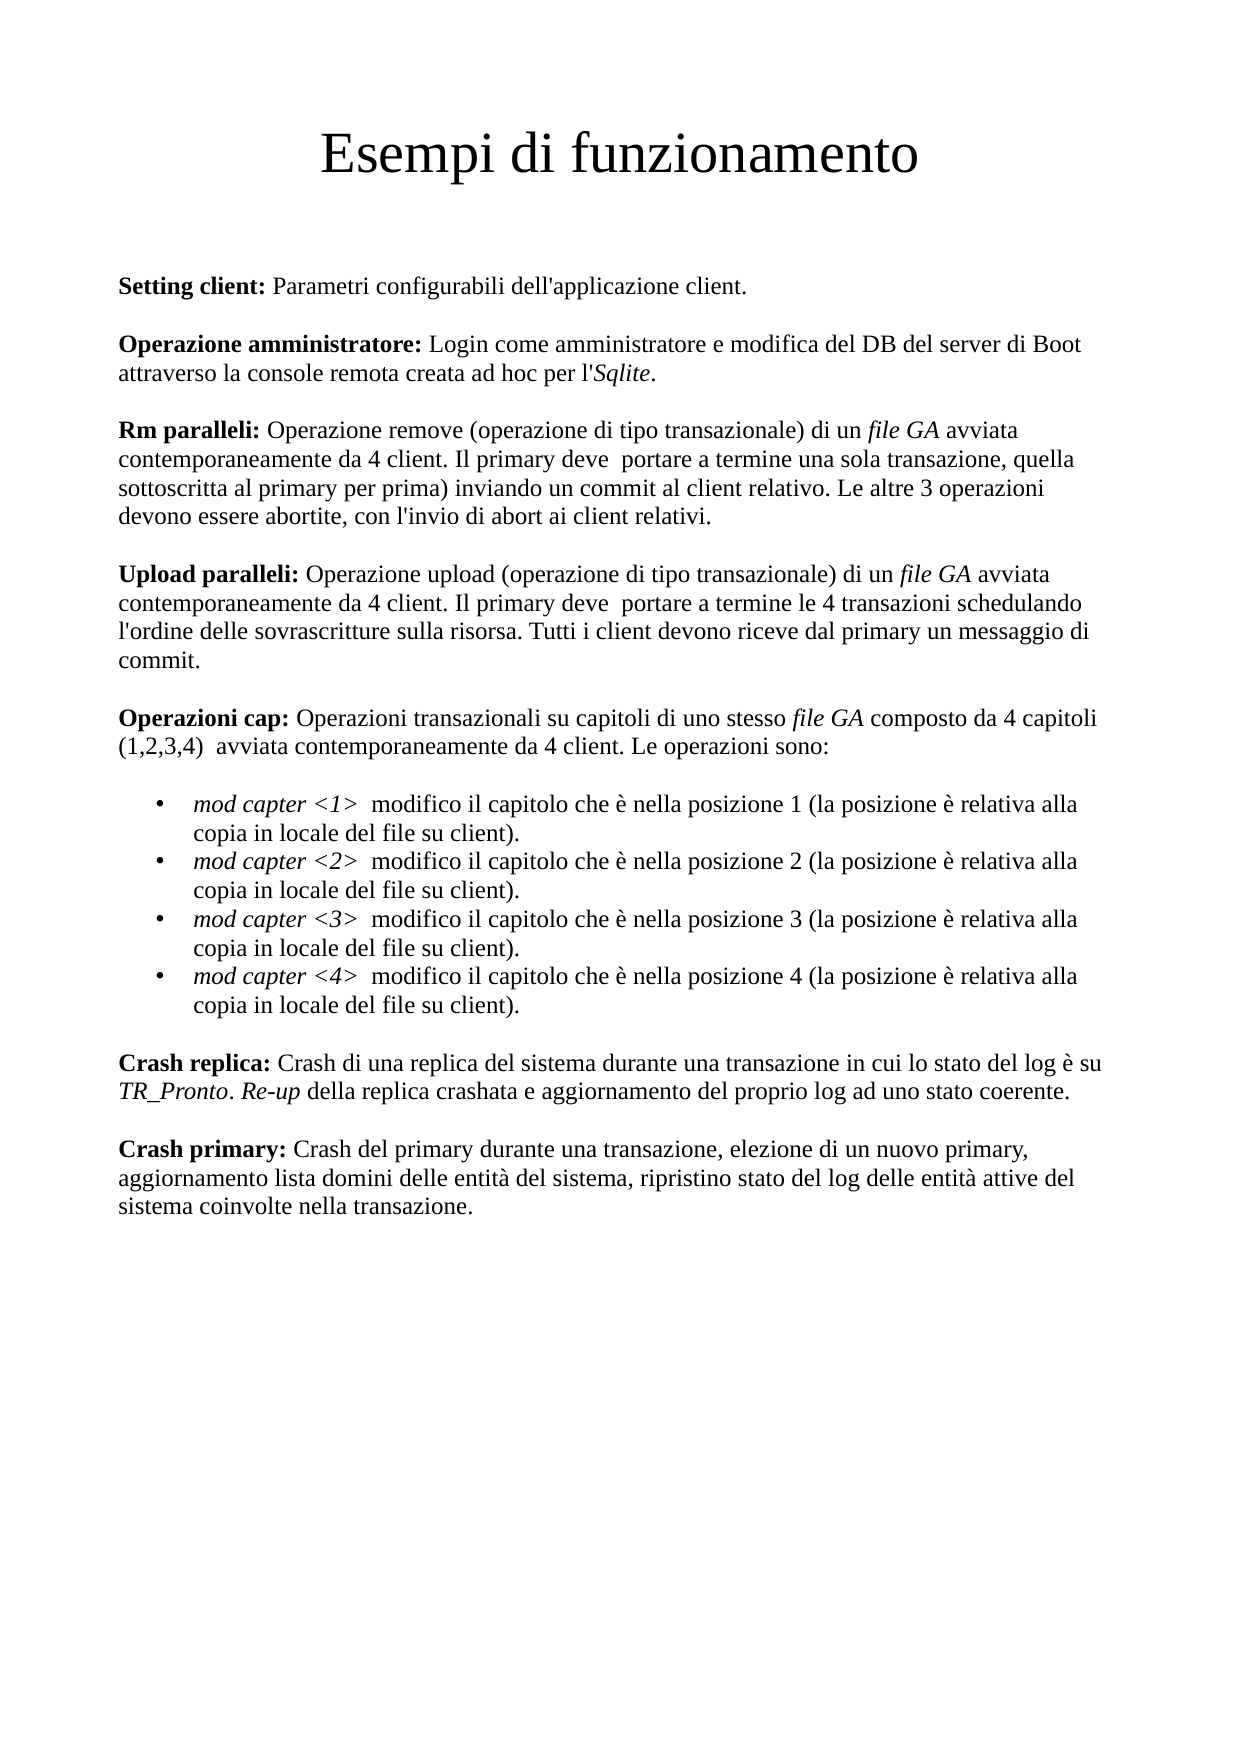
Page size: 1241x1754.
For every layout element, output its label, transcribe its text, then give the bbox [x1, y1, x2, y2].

text Crash primary: Crash del primary durante una transazione, elezione di un nuovo primary, aggiornamento lista domini delle entità del sistema, ripristino stato del log delle entità attive del sistema coinvolte nella transazione. [118, 1134, 1122, 1220]
text Crash replica: Crash di una replica del sistema durante una transazione in cui lo stato del log è su TR_Pronto. Re-up della replica crashata e aggiornamento del proprio log ad uno stato coerente. [118, 1048, 1122, 1105]
list mod capter <4> modifico il capitolo che è nella posizione 4 (la posizione è relativa alla copia in locale del file su client). [156, 961, 1122, 1019]
text Upload paralleli: Operazione upload (operazione di tipo transazionale) di un file GA avviata contemporaneamente da 4 client. Il primary deve portare a termine le 4 transazioni schedulando l'ordine delle sovrascritture sulla risorsa. Tutti i client devono riceve dal primary un messaggio di commit. [118, 559, 1122, 674]
list mod capter <3> modifico il capitolo che è nella posizione 3 (la posizione è relativa alla copia in locale del file su client). [156, 904, 1122, 961]
text Operazione amministratore: Login come amministratore e modifica del DB del server di Boot attraverso la console remota creata ad hoc per l'Sqlite. [118, 329, 1122, 386]
text Operazioni cap: Operazioni transazionali su capitoli di uno stesso file GA composto da 4 capitoli (1,2,3,4) avviata contemporaneamente da 4 client. Le operazioni sono: [118, 703, 1122, 760]
text Esempi di funzionamento [118, 118, 1122, 185]
list mod capter <2> modifico il capitolo che è nella posizione 2 (la posizione è relativa alla copia in locale del file su client). [156, 846, 1122, 904]
list mod capter <1> modifico il capitolo che è nella posizione 1 (la posizione è relativa alla copia in locale del file su client). [156, 789, 1122, 846]
text Rm paralleli: Operazione remove (operazione di tipo transazionale) di un file GA avviata contemporaneamente da 4 client. Il primary deve portare a termine una sola transazione, quella sottoscritta al primary per prima) inviando un commit al client relativo. Le altre 3 operazioni devono essere abortite, con l'invio di abort ai client relativi. [118, 415, 1122, 530]
text Setting client: Parametri configurabili dell'applicazione client. [118, 271, 1122, 300]
